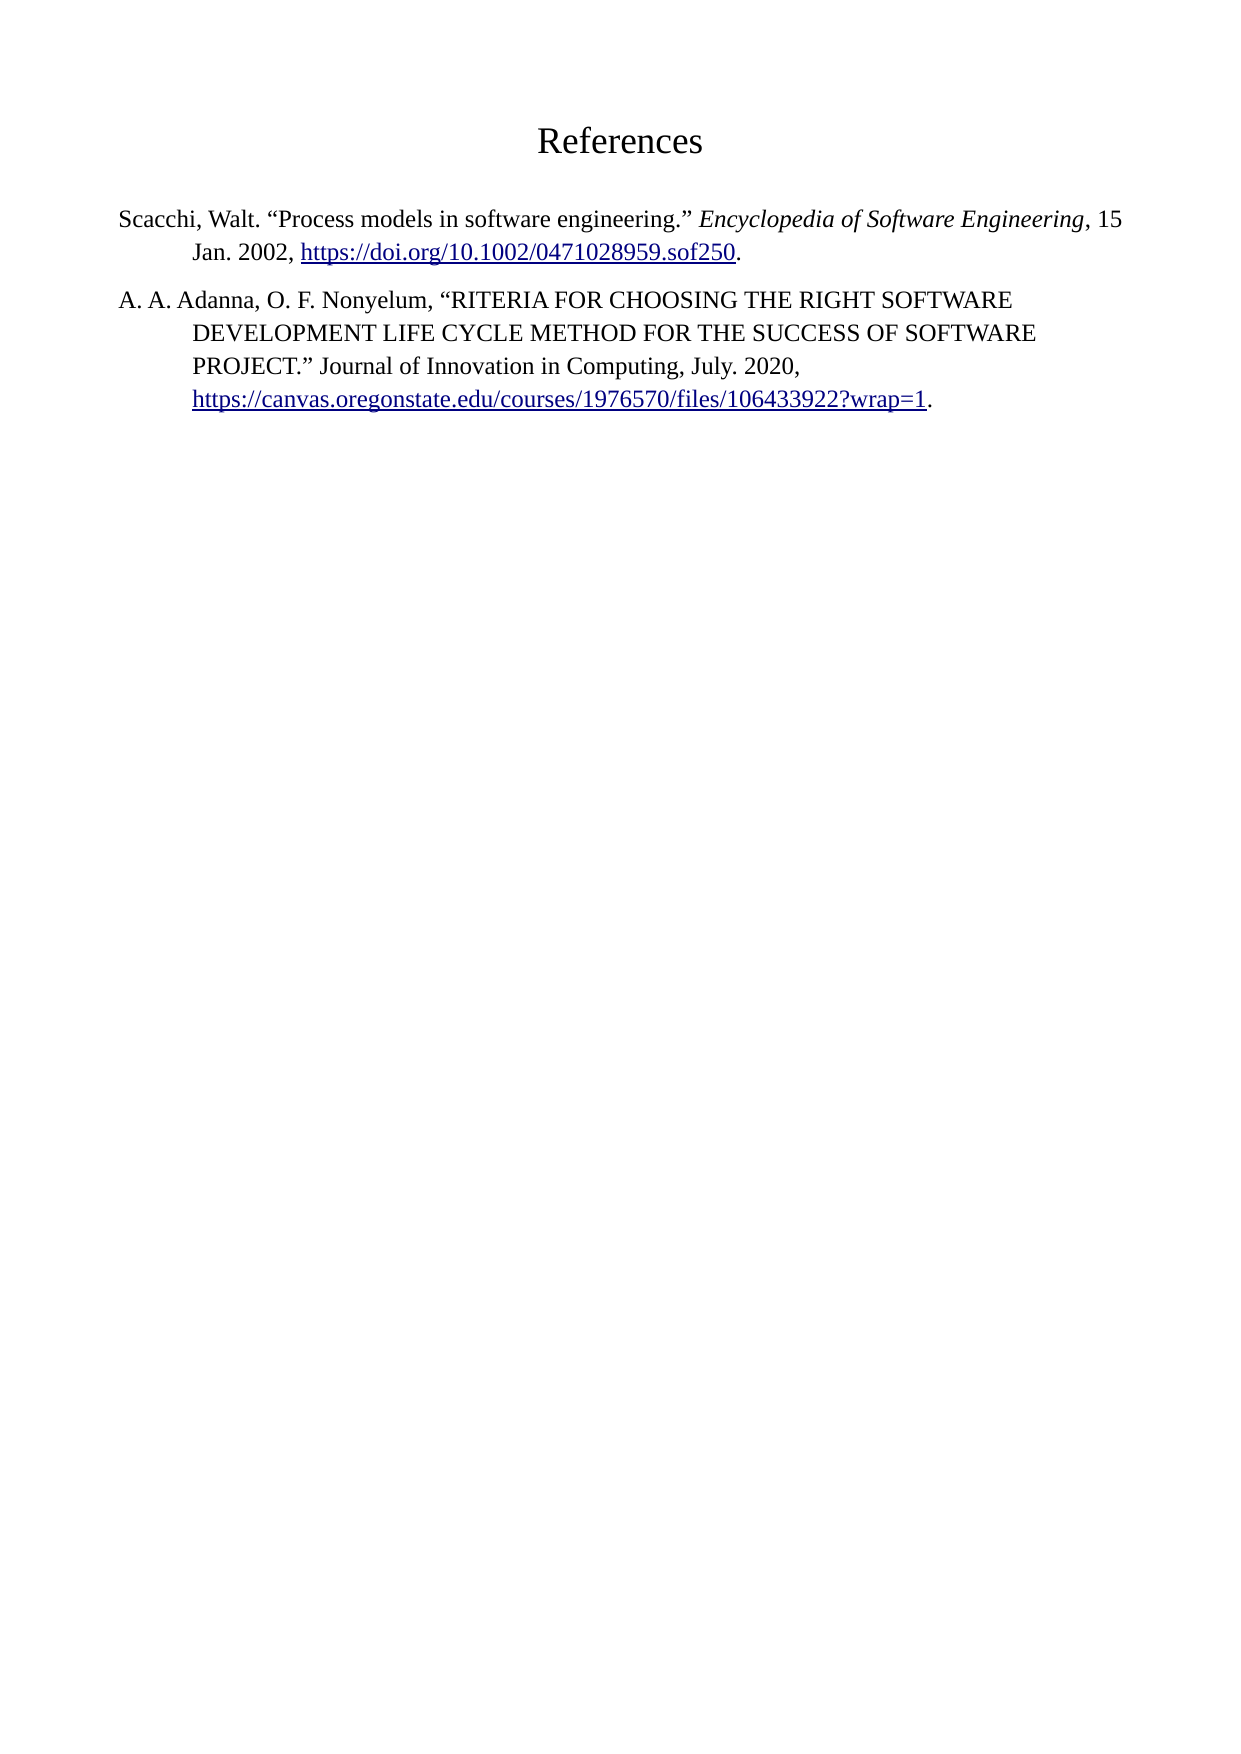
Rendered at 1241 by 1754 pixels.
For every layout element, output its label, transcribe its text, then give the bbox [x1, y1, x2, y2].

text References [118, 118, 1122, 161]
text Scacchi, Walt. “Process models in software engineering.” Encyclopedia of Software Engineering, 15 Jan. 2002, https://doi.org/10.1002/0471028959.sof250. [118, 204, 1122, 266]
text A. A. Adanna, O. F. Nonyelum, “RITERIA FOR CHOOSING THE RIGHT SOFTWARE DEVELOPMENT LIFE CYCLE METHOD FOR THE SUCCESS OF SOFTWARE PROJECT.” Journal of Innovation in Computing, July. 2020, https://canvas.oregonstate.edu/courses/1976570/files/106433922?wrap=1. [118, 285, 1122, 413]
